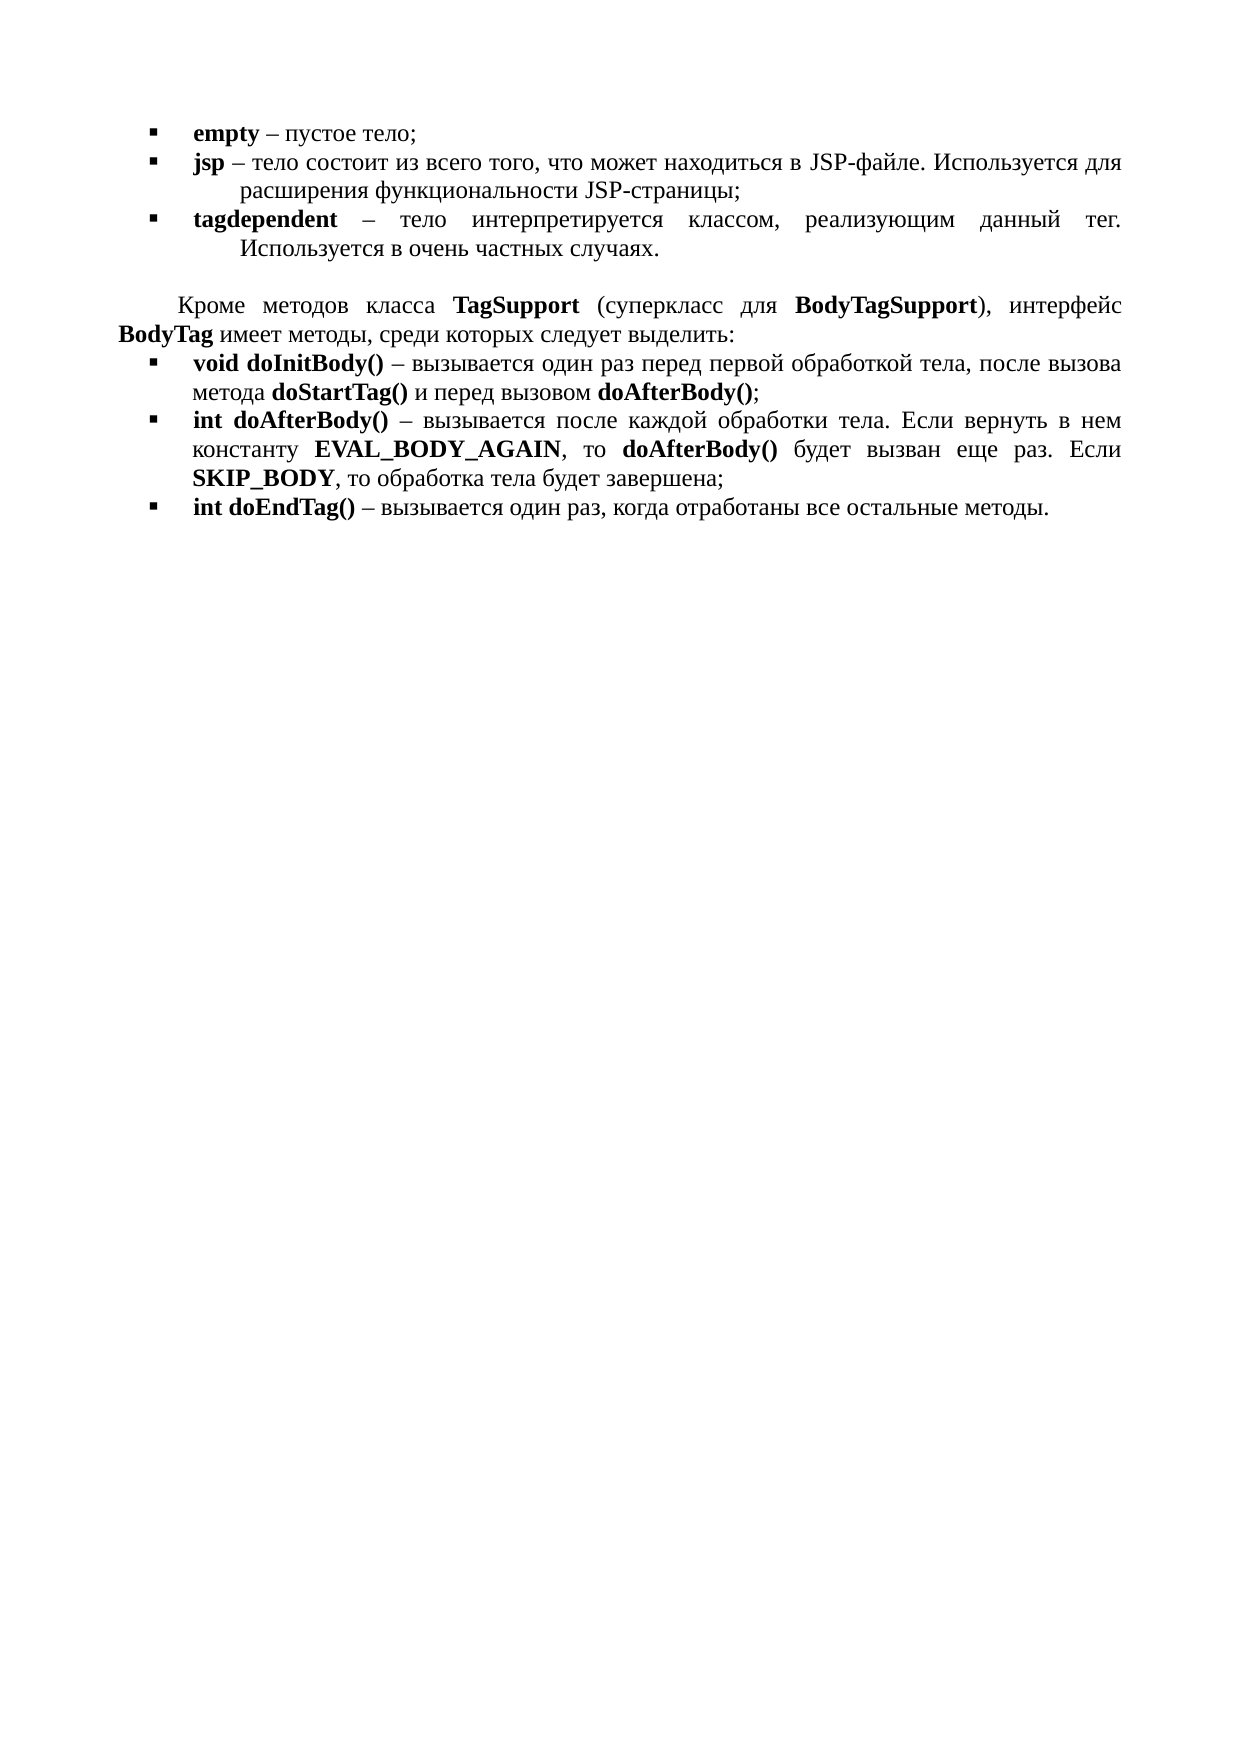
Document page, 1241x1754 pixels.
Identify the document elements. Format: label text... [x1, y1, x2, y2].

list int doEndTag() – вызывается один раз, когда отработаны все остальные методы. [148, 492, 1122, 521]
text Кроме методов класса TagSupport (суперкласс для BodyTagSupport), интерфейс BodyTag имеет методы, среди которых следует выделить: [118, 291, 1122, 348]
list void doInitBody() – вызывается один раз перед первой обработкой тела, после вызова метода doStartTag() и перед вызовом doAfterBody(); [148, 348, 1122, 406]
list jsp – тело состоит из всего того, что может находиться в JSP-файле. Используется для расширения функциональности JSP-страницы; [148, 147, 1122, 204]
list tagdependent – тело интерпретируется классом, реализующим данный тег. Используется в очень частных случаях. [148, 204, 1122, 262]
list empty – пустое тело; [148, 118, 1122, 147]
list int doAfterBody() – вызывается после каждой обработки тела. Если вернуть в нем константу EVAL_BODY_AGAIN, то doAfterBody() будет вызван еще раз. Если SKIP_BODY, то обработка тела будет завершена; [148, 406, 1122, 492]
